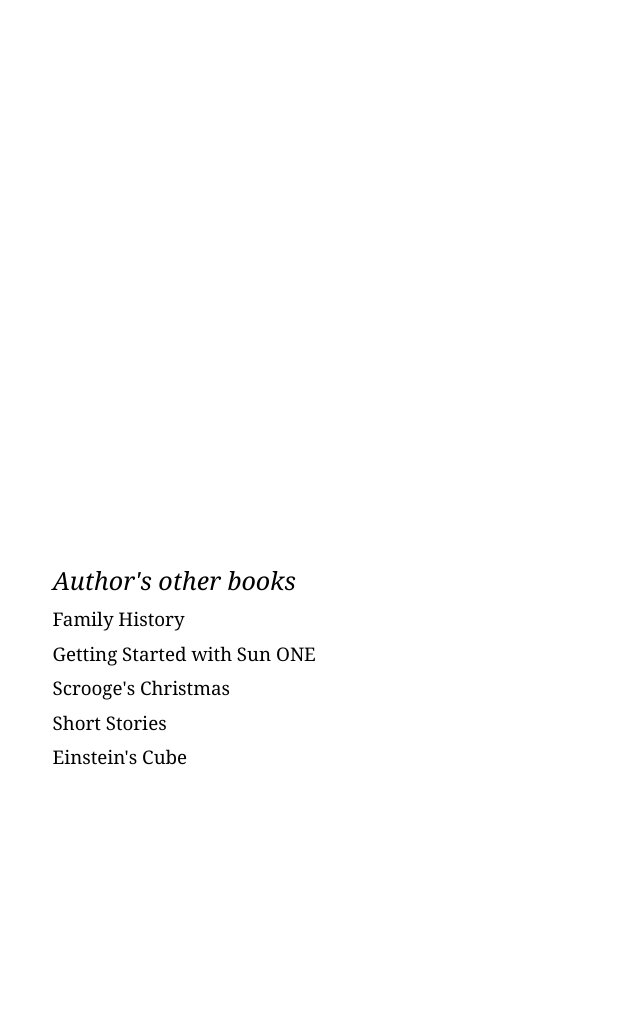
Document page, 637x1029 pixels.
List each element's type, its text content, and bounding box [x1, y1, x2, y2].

text Short Stories [52, 710, 538, 736]
text Einstein's Cube [52, 745, 538, 770]
text Family History [52, 607, 538, 632]
text Author's other books [52, 564, 538, 598]
text Getting Started with Sun ONE [52, 641, 538, 667]
text Scrooge's Christmas [52, 676, 538, 701]
